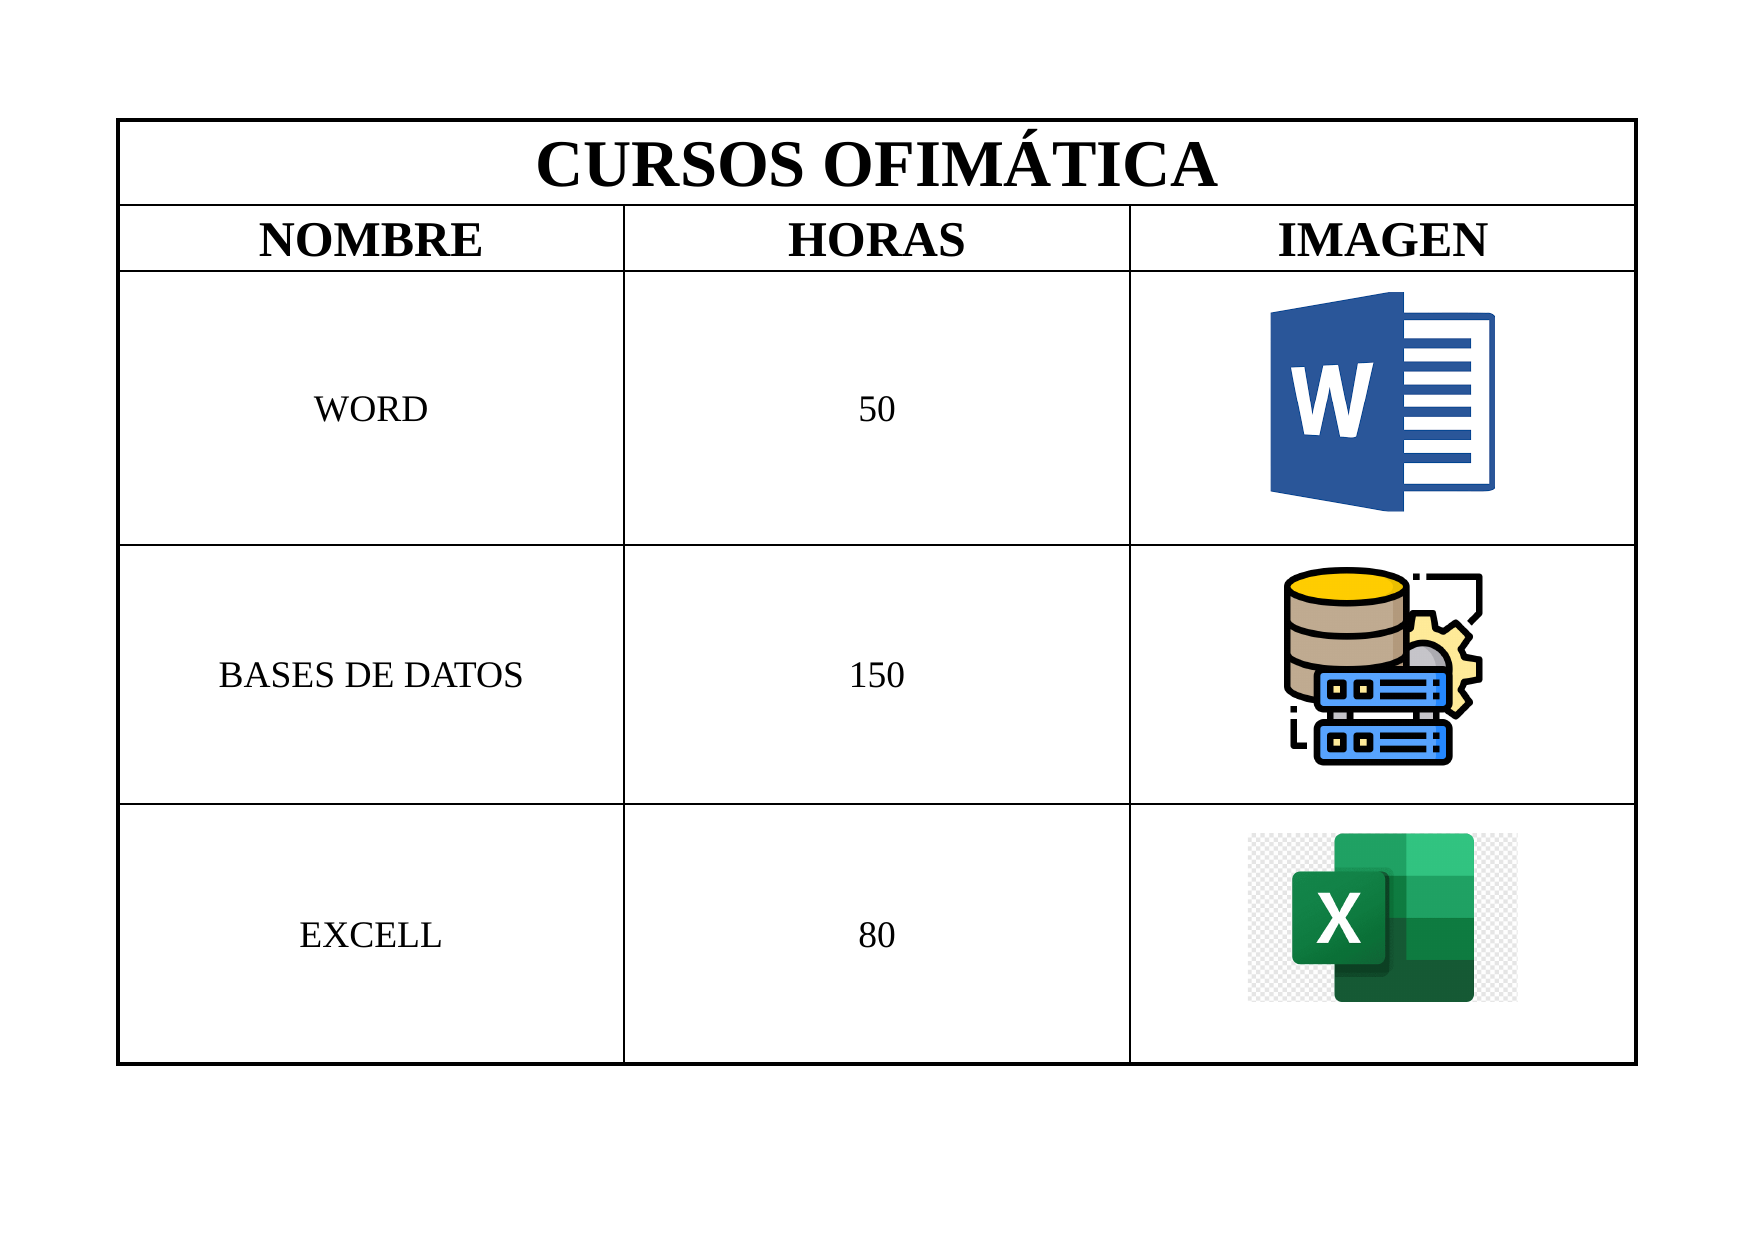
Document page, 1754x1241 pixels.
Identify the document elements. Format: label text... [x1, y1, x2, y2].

table_cell 50 [625, 272, 1129, 544]
table_cell IMAGEN [1131, 206, 1634, 270]
table_cell 150 [625, 546, 1129, 803]
picture [1270, 292, 1495, 512]
table_cell BASES DE DATOS [120, 546, 623, 803]
table_cell EXCELL [120, 805, 623, 1062]
picture [1247, 833, 1518, 1002]
table_cell [1131, 805, 1634, 1062]
table_cell NOMBRE [120, 206, 623, 270]
table_cell WORD [120, 272, 623, 544]
picture [1277, 560, 1489, 772]
table_cell 80 [625, 805, 1129, 1062]
table_cell HORAS [625, 206, 1129, 270]
table_header CURSOS OFIMÁTICA [120, 122, 1634, 204]
table_cell [1131, 546, 1634, 803]
table_cell [1131, 272, 1634, 544]
